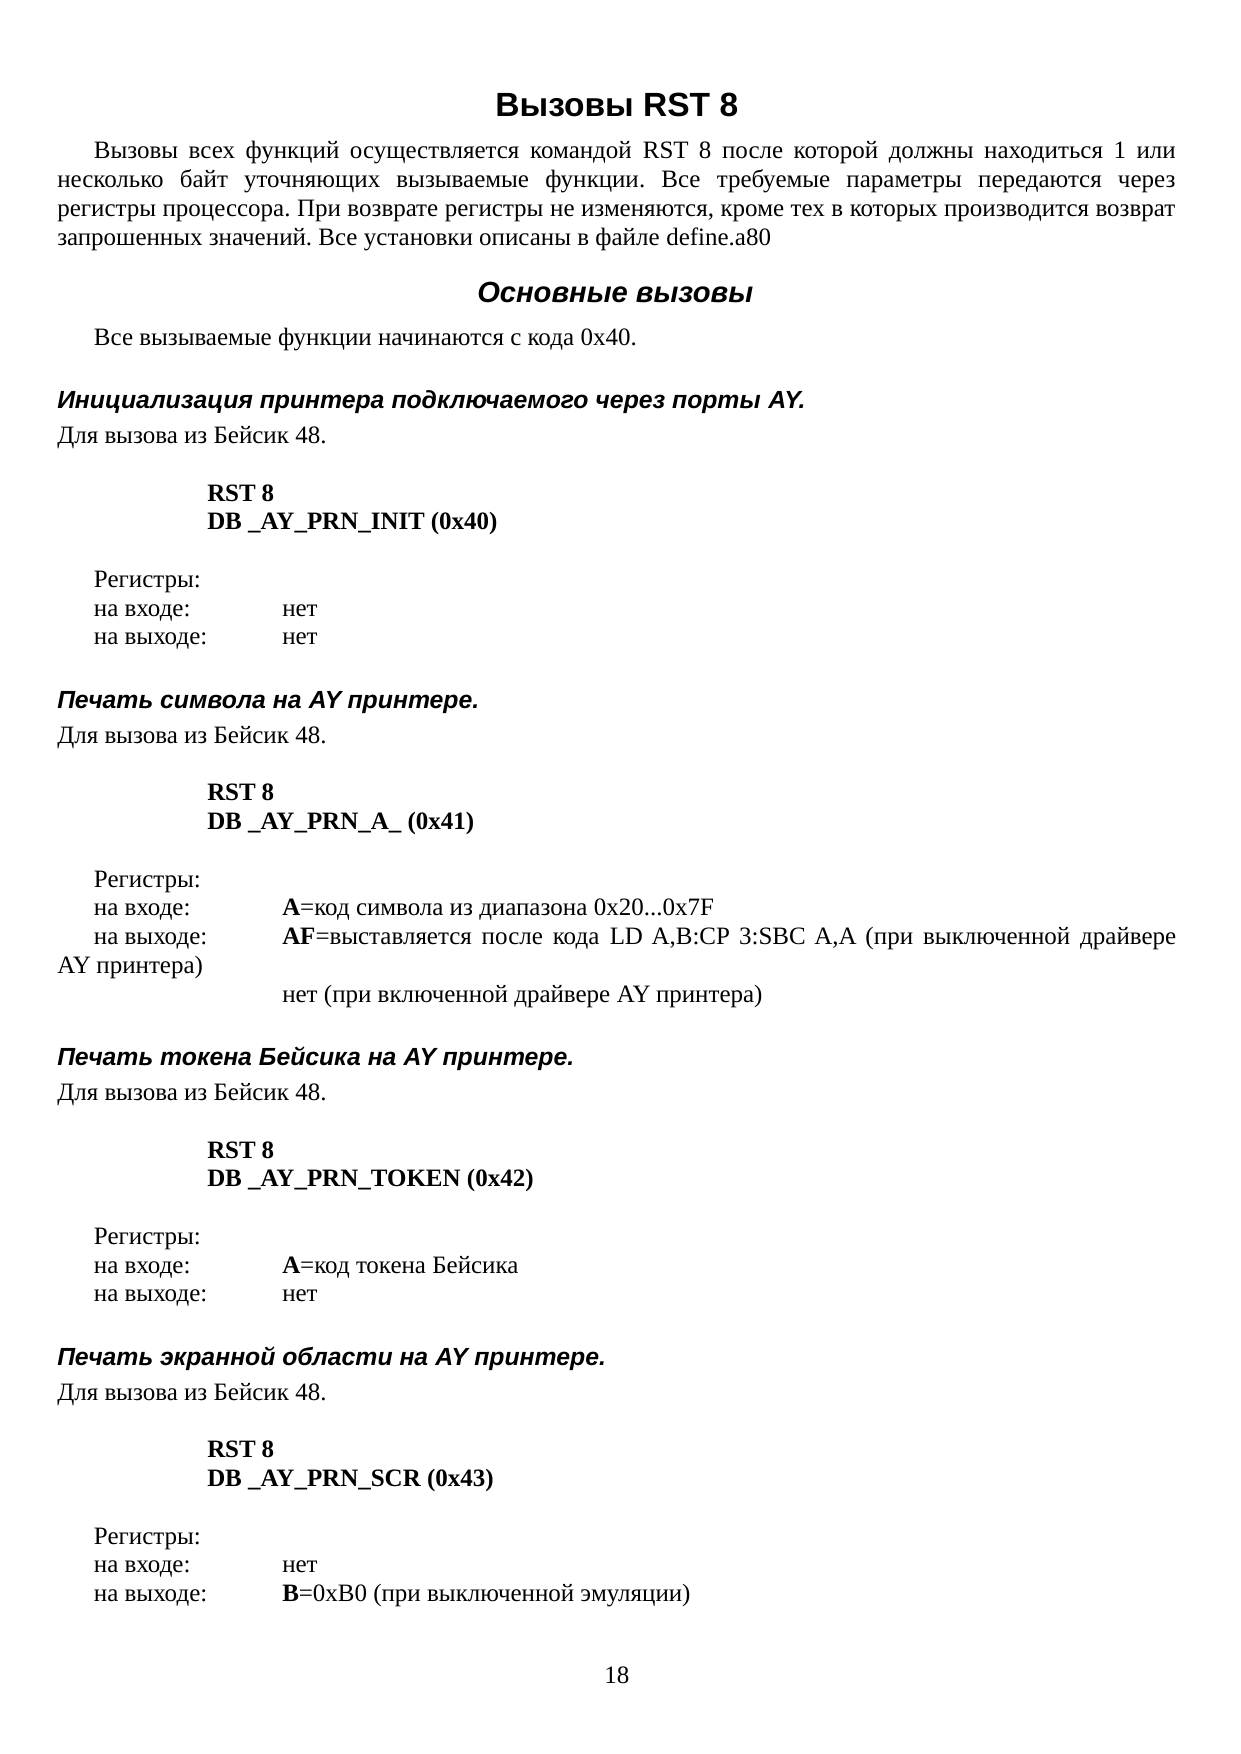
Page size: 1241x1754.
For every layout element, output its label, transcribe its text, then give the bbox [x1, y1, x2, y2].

text Для вызова из Бейсик 48. [57, 1077, 1176, 1106]
text DB _AY_PRN_SCR (0x43) [57, 1463, 1176, 1492]
text RST 8 [57, 1434, 1176, 1463]
text на выходе: нет [57, 621, 1176, 650]
text на входе: нет [57, 593, 1176, 621]
text на входе: A=код символа из диапазона 0x20...0x7F [57, 892, 1176, 921]
text DB _AY_PRN_INIT (0x40) [57, 506, 1176, 535]
text Регистры: [57, 1221, 1176, 1250]
text DB _AY_PRN_A_ (0x41) [57, 806, 1176, 835]
text Регистры: [57, 1521, 1176, 1549]
text DB _AY_PRN_TOKEN (0x42) [57, 1163, 1176, 1192]
text на выходе: AF=выставляется после кода LD A,B:CP 3:SBC A,A (при выключенной драйвере AY принтера) [57, 921, 1176, 979]
text RST 8 [57, 777, 1176, 806]
text Для вызова из Бейсик 48. [57, 1377, 1176, 1406]
text нет (при включенной драйвере AY принтера) [57, 979, 1176, 1007]
subtitle Печать токена Бейсика на AY принтере. [57, 1042, 1176, 1071]
subtitle Основные вызовы [57, 276, 1176, 309]
text Регистры: [57, 864, 1176, 892]
text Регистры: [57, 564, 1176, 593]
text Для вызова из Бейсик 48. [57, 720, 1176, 749]
text RST 8 [57, 478, 1176, 506]
text Все вызываемые функции начинаются с кода 0x40. [57, 322, 1176, 350]
text RST 8 [57, 1135, 1176, 1163]
text на входе: A=код токена Бейсика [57, 1250, 1176, 1278]
text на выходе: нет [57, 1278, 1176, 1307]
text на входе: нет [57, 1549, 1176, 1578]
text Для вызова из Бейсик 48. [57, 420, 1176, 449]
text Вызовы всех функций осуществляется командой RST 8 после которой должны находиться 1 или несколько байт уточняющих вызываемые функции. Все требуемые параметры передаются через регистры процессора. При возврате регистры не изменяются, кроме тех в которых производится возврат запрошенных значений. Все установки описаны в файле define.a80 [57, 136, 1176, 251]
subtitle Инициализация принтера подключаемого через порты AY. [57, 385, 1176, 414]
subtitle Вызовы RST 8 [57, 84, 1176, 123]
subtitle Печать символа на AY принтере. [57, 685, 1176, 714]
subtitle Печать экранной области на AY принтере. [57, 1342, 1176, 1371]
text на выходе: B=0xB0 (при выключенной эмуляции) [57, 1578, 1176, 1607]
